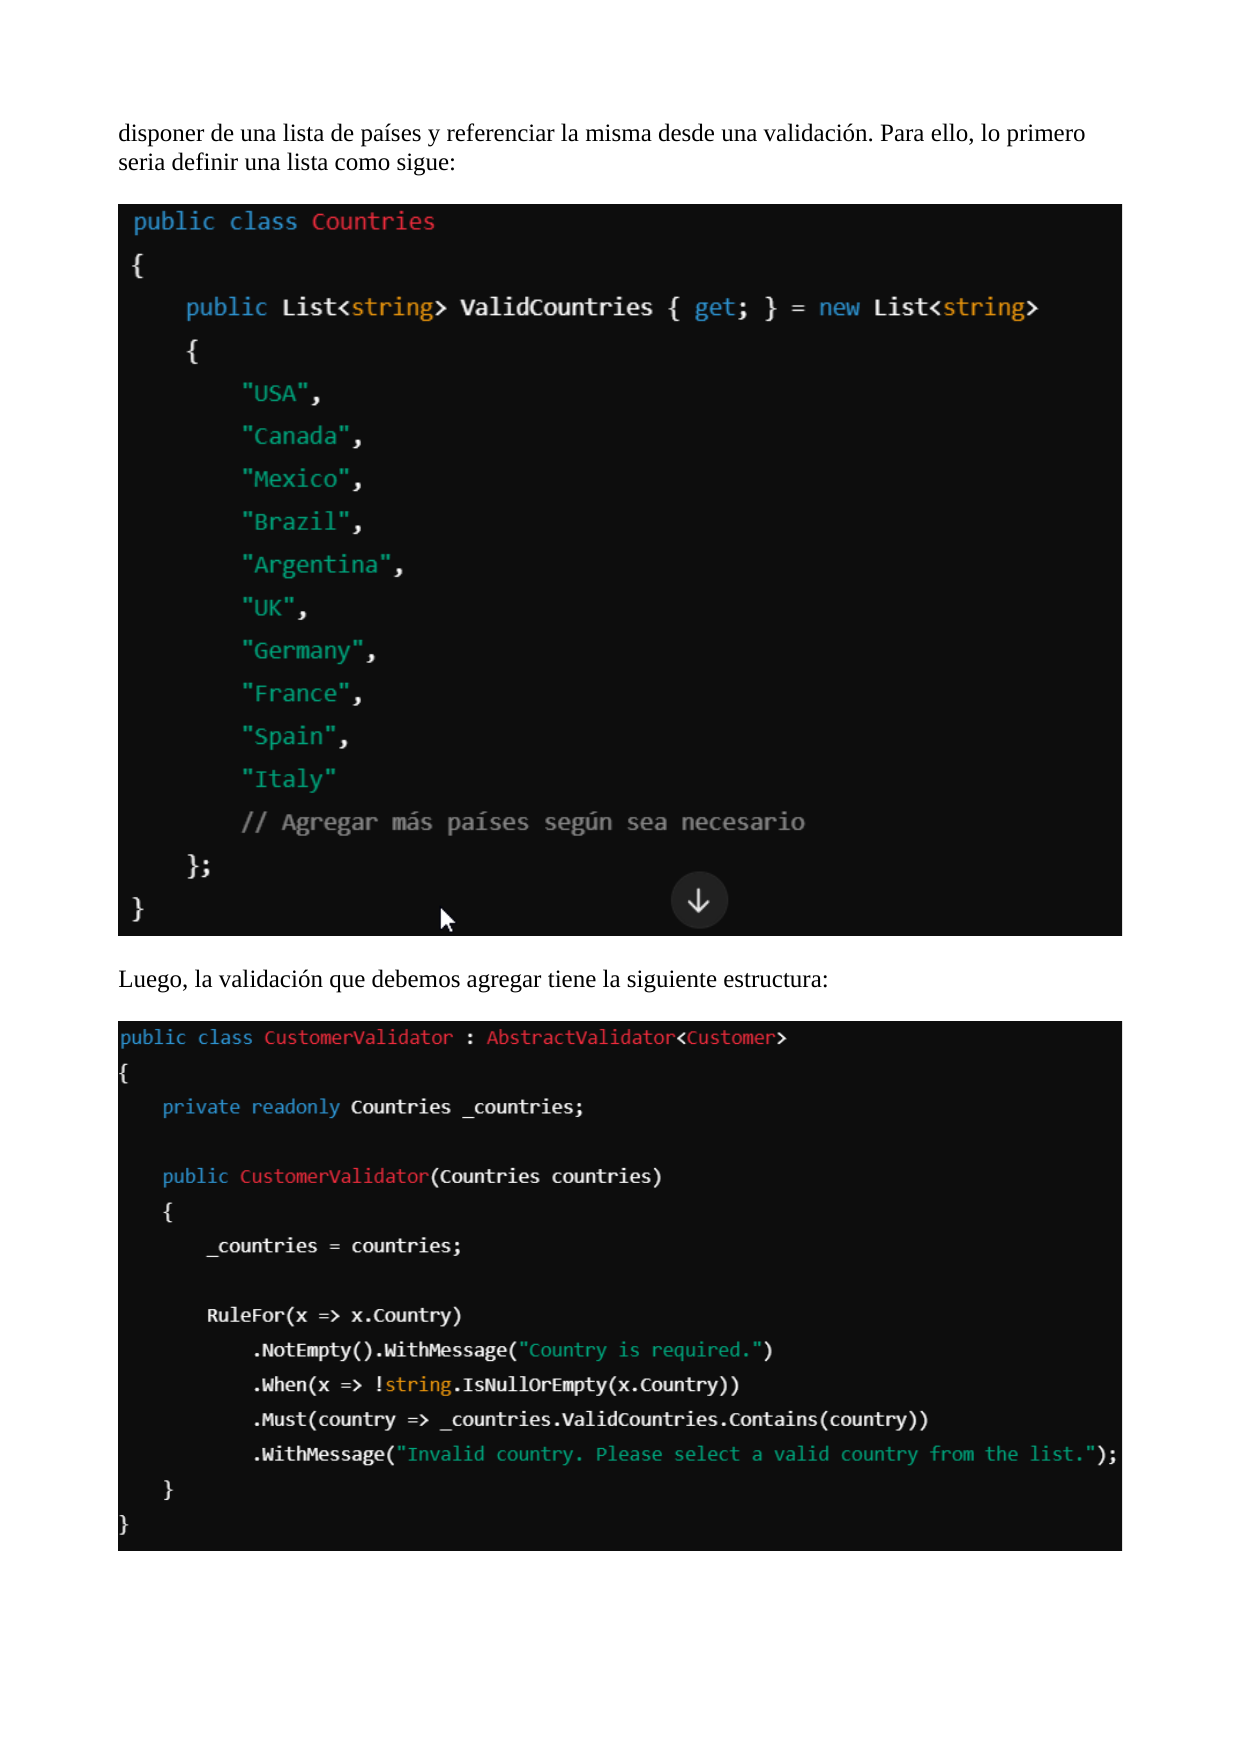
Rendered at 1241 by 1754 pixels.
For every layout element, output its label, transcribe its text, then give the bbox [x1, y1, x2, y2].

picture [118, 1021, 1123, 1551]
text Luego, la validación que debemos agregar tiene la siguiente estructura: [118, 964, 1122, 993]
text disponer de una lista de países y referenciar la misma desde una validación. Para ello, lo primero seria definir una lista como sigue: [118, 118, 1122, 176]
picture [118, 204, 1123, 936]
